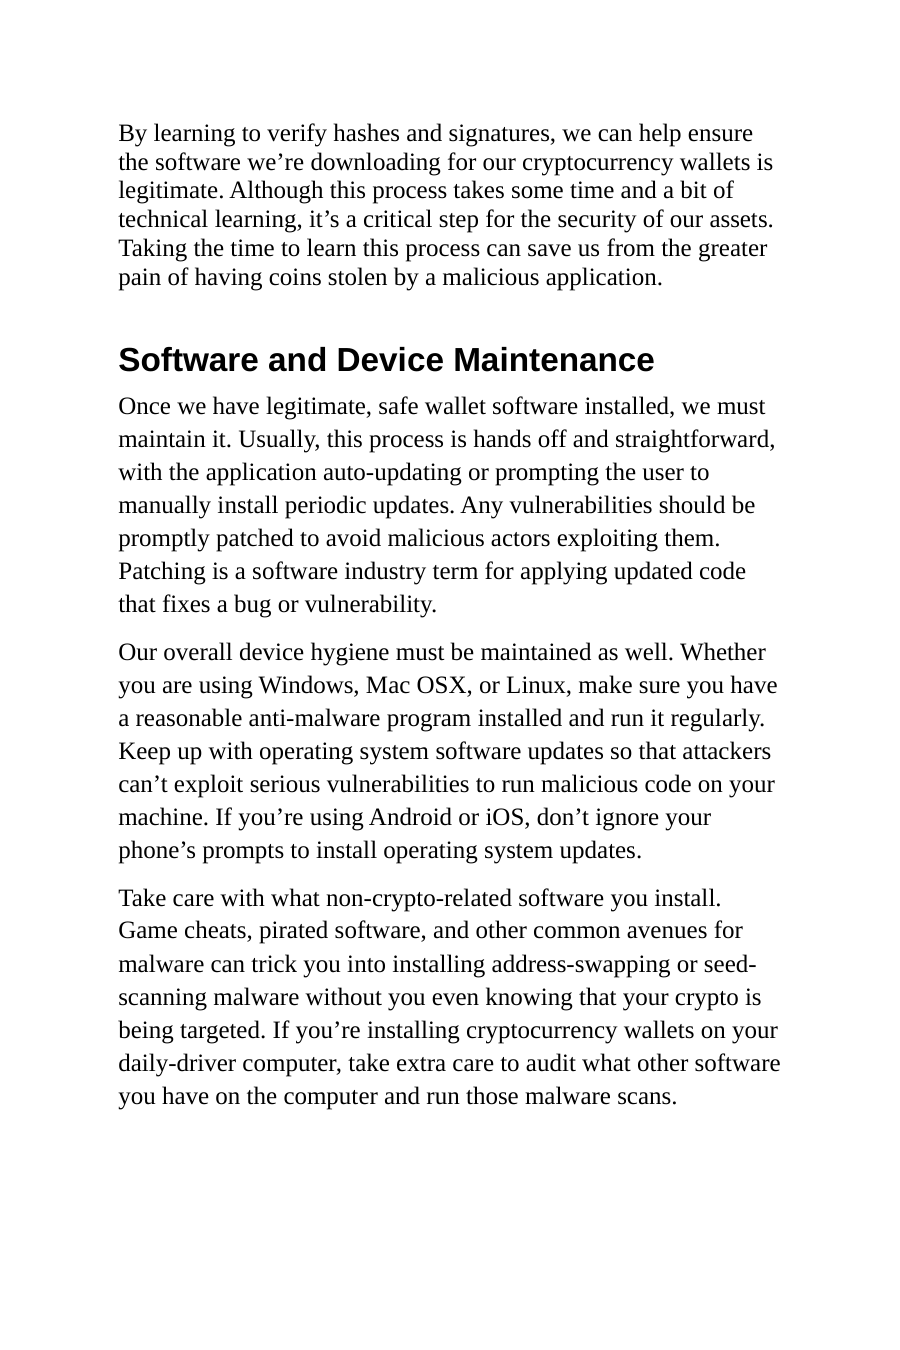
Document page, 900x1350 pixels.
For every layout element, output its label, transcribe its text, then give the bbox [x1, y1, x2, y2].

subtitle Software and Device Maintenance [118, 340, 782, 379]
text By learning to verify hashes and signatures, we can help ensure the software we’re downloading for our cryptocurrency wallets is legitimate. Although this process takes some time and a bit of technical learning, it’s a critical step for the security of our assets. Taking the time to learn this process can save us from the greater pain of having coins stolen by a malicious application. [118, 118, 782, 291]
text Our overall device hygiene must be maintained as well. Whether you are using Windows, Mac OSX, or Linux, make sure you have a reasonable anti-malware program installed and run it regularly. Keep up with operating system software updates so that attackers can’t exploit serious vulnerabilities to run malicious code on your machine. If you’re using Android or iOS, don’t ignore your phone’s prompts to install operating system updates. [118, 637, 782, 864]
text Once we have legitimate, safe wallet software installed, we must maintain it. Usually, this process is hands off and straightforward, with the application auto-updating or prompting the user to manually install periodic updates. Any vulnerabilities should be promptly patched to avoid malicious actors exploiting them. Patching is a software industry term for applying updated code that fixes a bug or vulnerability. [118, 391, 782, 618]
text Take care with what non-crypto-related software you install. Game cheats, pirated software, and other common avenues for malware can trick you into installing address-swapping or seed-scanning malware without you even knowing that your crypto is being targeted. If you’re installing cryptocurrency wallets on your daily-driver computer, take extra care to audit what other software you have on the computer and run those malware scans. [118, 883, 782, 1109]
